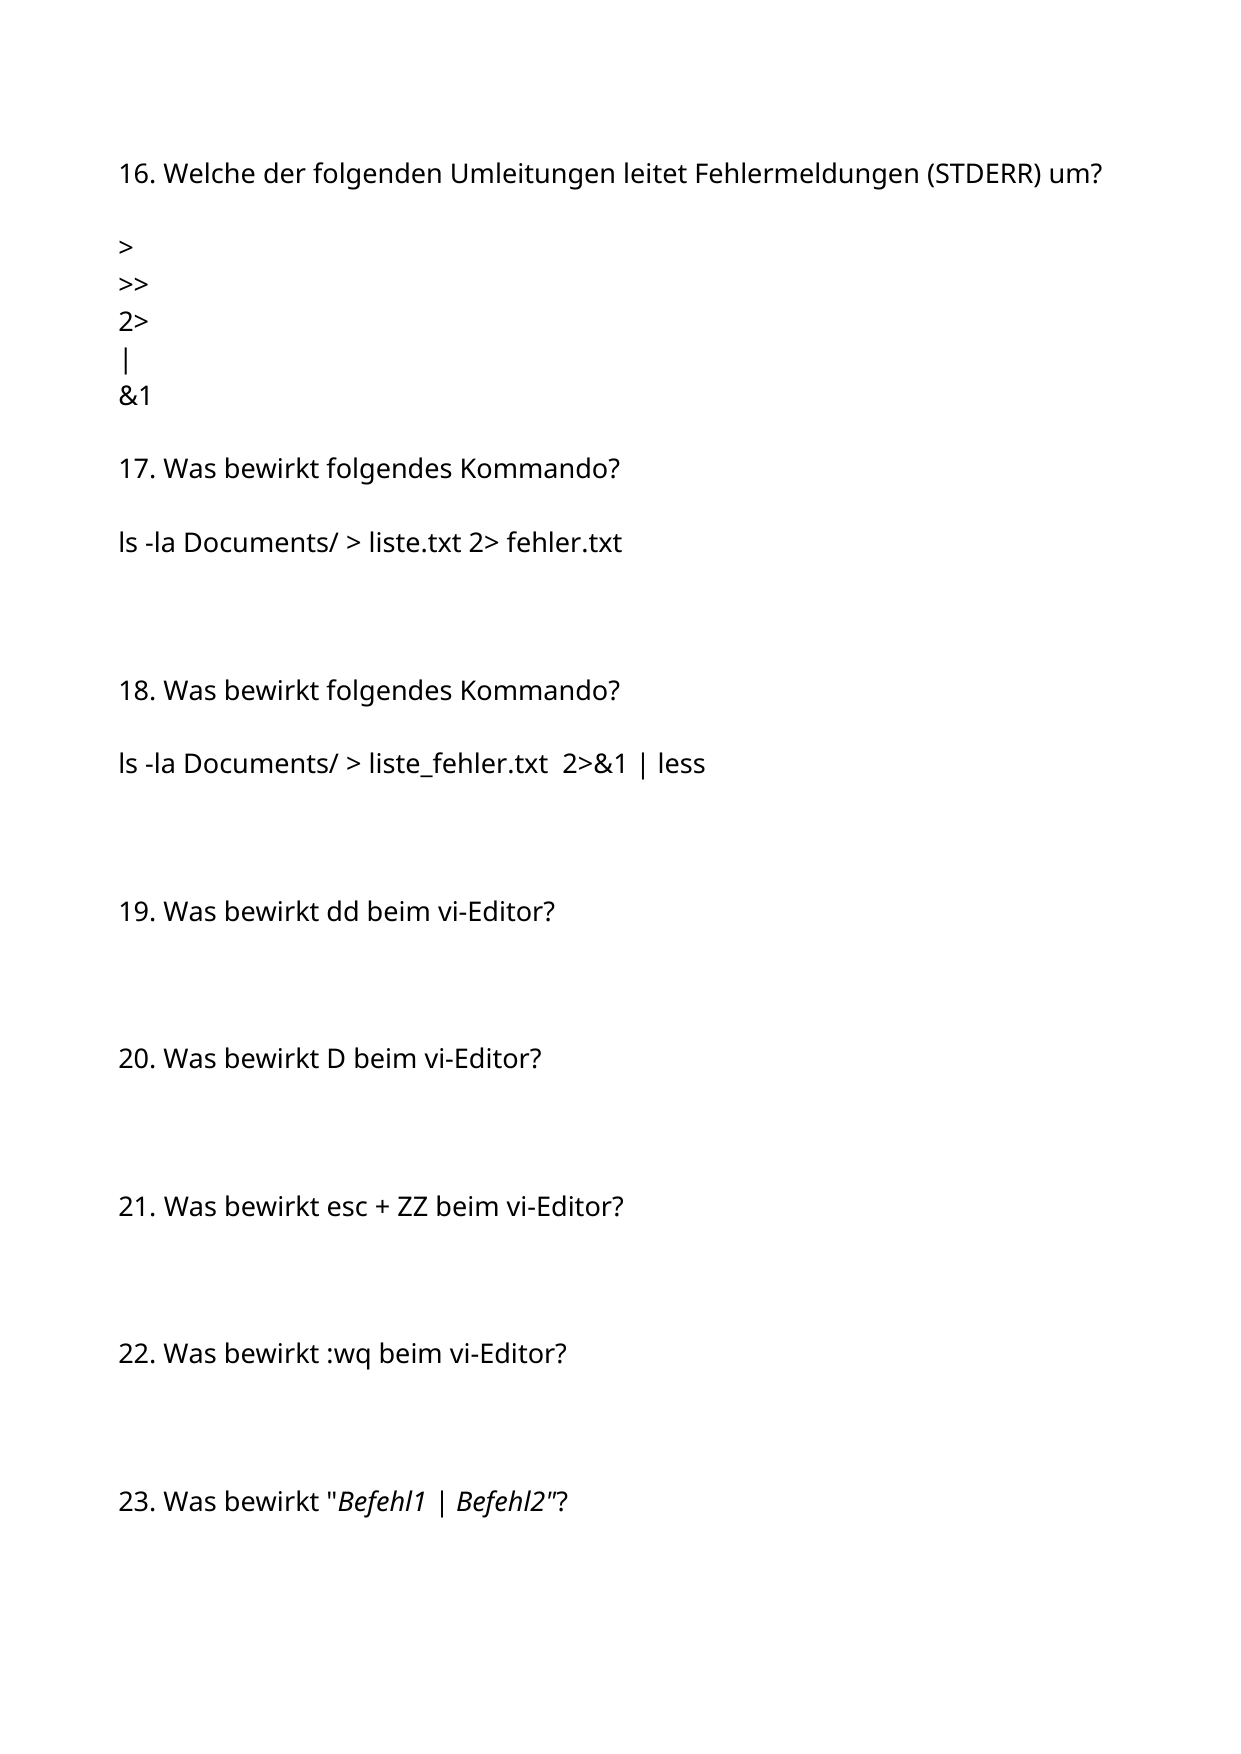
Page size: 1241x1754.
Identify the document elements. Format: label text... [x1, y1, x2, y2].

text 16. Welche der folgenden Umleitungen leitet Fehlermeldungen (STDERR) um? > >> 2> | &1 17. Was bewirkt folgendes Kommando? ls -la Documents/ > liste.txt 2> fehler.txt 18. Was bewirkt folgendes Kommando? ls -la Documents/ > liste_fehler.txt 2>&1 | less 19. Was bewirkt dd beim vi-Editor? 20. Was bewirkt D beim vi-Editor? 21. Was bewirkt esc + ZZ beim vi-Editor? 22. Was bewirkt :wq beim vi-Editor? 23. Was bewirkt "Befehl1 | Befehl2"? [118, 118, 1122, 1630]
